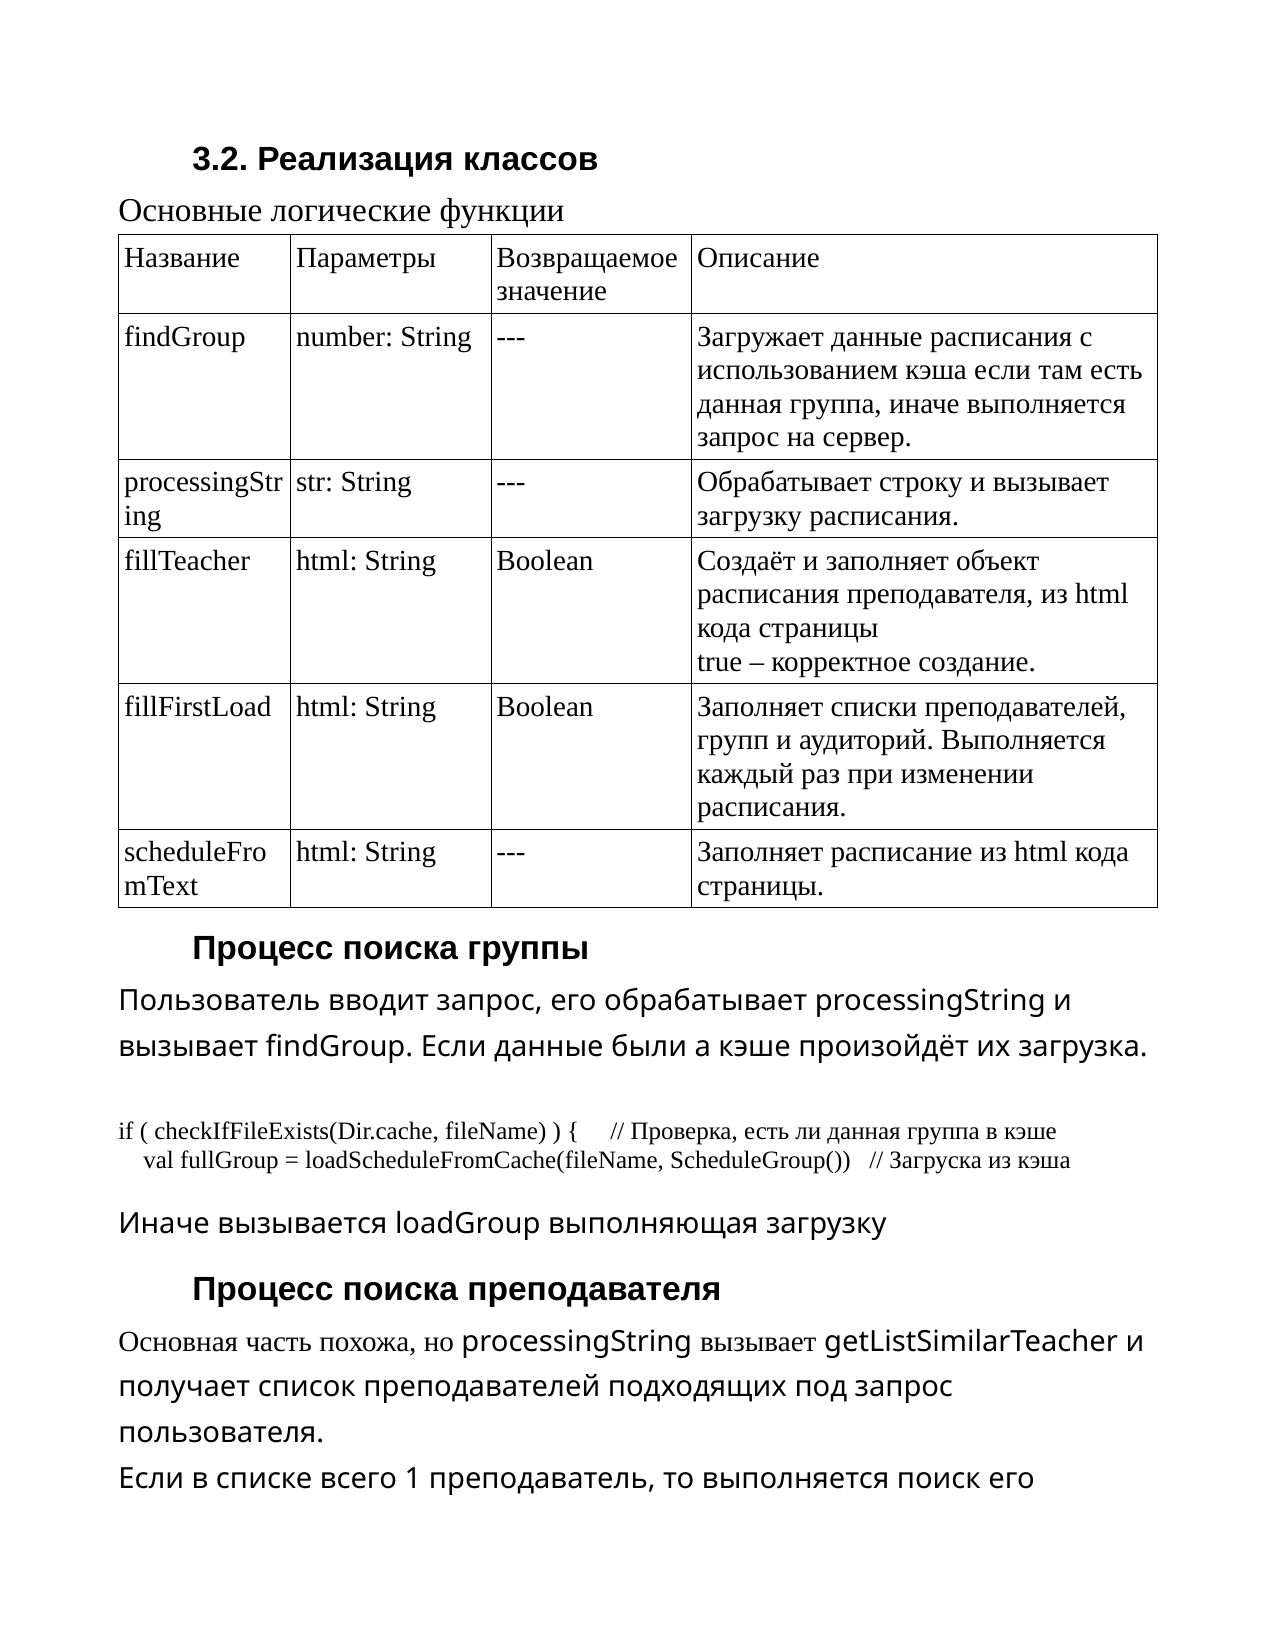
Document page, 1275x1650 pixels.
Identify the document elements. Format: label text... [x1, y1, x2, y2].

table_cell Заполняет списки преподавателей, групп и аудиторий. Выполняется каждый раз при изменении расписания. [692, 684, 1157, 829]
subtitle 3.2. Реализация классов [118, 139, 1157, 178]
table_cell Создаёт и заполняет объект расписания преподавателя, из html кода страницы true – корректное создание. [692, 538, 1157, 683]
table_cell Заполняет расписание из html кода страницы. [692, 830, 1157, 907]
table_cell --- [492, 830, 691, 907]
text Если в списке всего 1 преподаватель, то выполняется поиск его [118, 1457, 1157, 1497]
table_cell fillFirstLoad [119, 684, 290, 829]
table_header Описание [692, 235, 1157, 313]
table_cell fillTeacher [119, 538, 290, 683]
table_cell Обрабатывает строку и вызывает загрузку расписания. [692, 460, 1157, 537]
table_cell Загружает данные расписания с использованием кэша если там есть данная группа, иначе выполняется запрос на сервер. [692, 314, 1157, 458]
table_cell processingString [119, 460, 290, 537]
table_header Параметры [291, 235, 491, 313]
table_cell html: String [291, 830, 491, 907]
text Основные логические функции [118, 190, 1157, 228]
table_cell html: String [291, 538, 491, 683]
table_cell Boolean [492, 538, 691, 683]
text Иначе вызывается loadGroup выполняющая загрузку [118, 1202, 1157, 1242]
table_cell --- [492, 460, 691, 537]
table_cell Boolean [492, 684, 691, 829]
table_cell --- [492, 314, 691, 458]
table_cell number: String [291, 314, 491, 458]
table_header Название [119, 235, 290, 313]
text Основная часть похожа, но processingString вызывает getListSimilarTeacher и получает список преподавателей подходящих под запрос пользователя. [118, 1320, 1157, 1451]
text if ( checkIfFileExists(Dir.cache, fileName) ) { // Проверка, есть ли данная группа в кэше val fullGroup = loadScheduleFromCache(fileName, ScheduleGroup()) // Загруска из кэша [118, 1116, 1157, 1174]
table_cell findGroup [119, 314, 290, 458]
subtitle Процесс поиска группы [118, 928, 1157, 967]
text Пользователь вводит запрос, его обрабатывает processingString и вызывает findGroup. Если данные были а кэше произойдёт их загрузка. [118, 979, 1157, 1065]
table_header Возвращаемое значение [492, 235, 691, 313]
table_cell html: String [291, 684, 491, 829]
subtitle Процесс поиска преподавателя [118, 1269, 1157, 1308]
table_cell scheduleFromText [119, 830, 290, 907]
table_cell str: String [291, 460, 491, 537]
